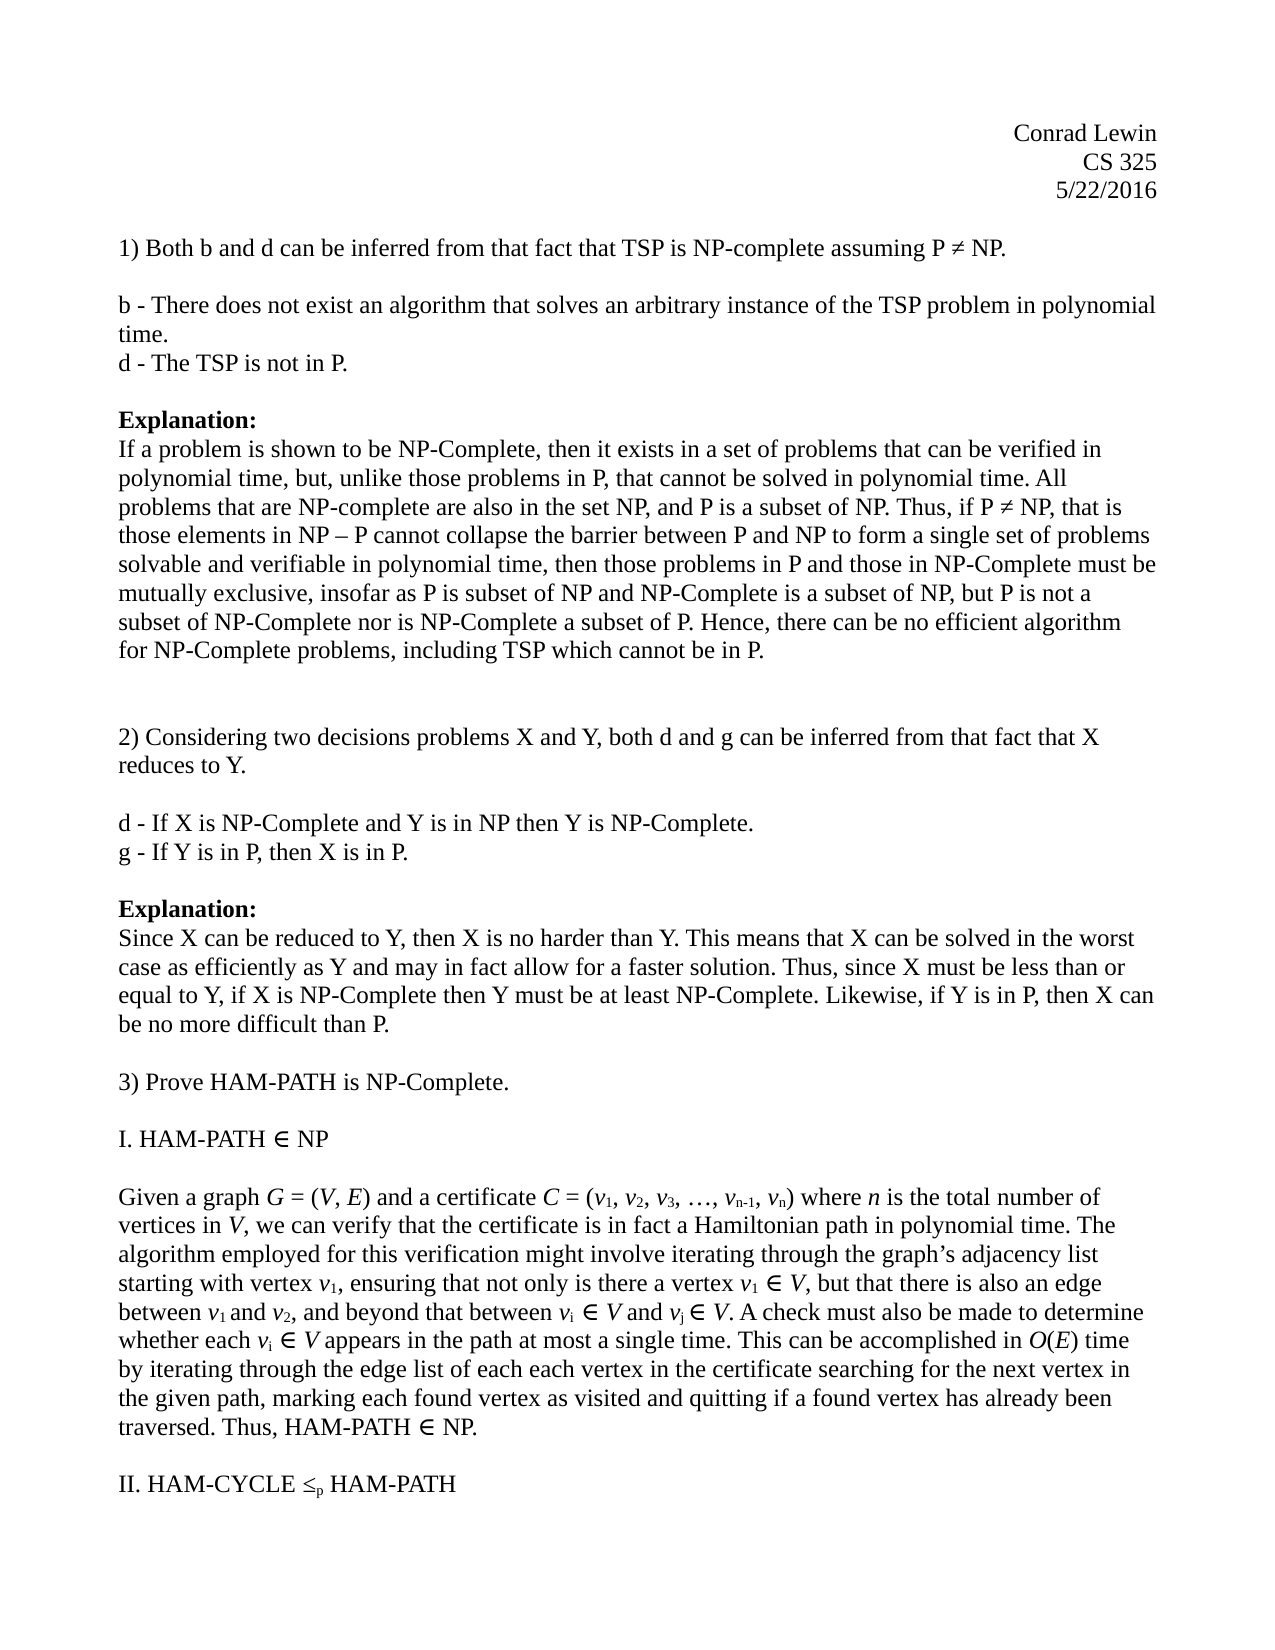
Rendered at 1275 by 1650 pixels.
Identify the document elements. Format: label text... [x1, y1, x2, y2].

text d - The TSP is not in P. [118, 348, 1157, 377]
text I. HAM-PATH ∈ NP [118, 1124, 1157, 1153]
text Explanation: [118, 894, 1157, 923]
text 3) Prove HAM-PATH is NP-Complete. [118, 1067, 1157, 1096]
text 2) Considering two decisions problems X and Y, both d and g can be inferred from that fact that X reduces to Y. [118, 722, 1157, 779]
text II. HAM-CYCLE ≤p HAM-PATH [118, 1469, 1157, 1498]
text Conrad Lewin [118, 118, 1157, 147]
text CS 325 [118, 147, 1157, 176]
text 1) Both b and d can be inferred from that fact that TSP is NP-complete assuming P ≠ NP. [118, 233, 1157, 262]
text 5/22/2016 [118, 176, 1157, 204]
text Given a graph G = (V, E) and a certificate C = (v1, v2, v3, …, vn-1, vn) where n is the total number of vertices in V, we can verify that the certificate is in fact a Hamiltonian path in polynomial time. The algorithm employed for this verification might involve iterating through the graph’s adjacency list starting with vertex v1, ensuring that not only is there a vertex v1 ∈ V, but that there is also an edge between v1 and v2, and beyond that between vi ∈ V and vj ∈ V. A check must also be made to determine whether each vi ∈ V appears in the path at most a single time. This can be accomplished in O(E) time by iterating through the edge list of each each vertex in the certificate searching for the next vertex in the given path, marking each found vertex as visited and quitting if a found vertex has already been traversed. Thus, HAM-PATH ∈ NP. [118, 1182, 1157, 1441]
text b - There does not exist an algorithm that solves an arbitrary instance of the TSP problem in polynomial time. [118, 291, 1157, 348]
text Since X can be reduced to Y, then X is no harder than Y. This means that X can be solved in the worst case as efficiently as Y and may in fact allow for a faster solution. Thus, since X must be less than or equal to Y, if X is NP-Complete then Y must be at least NP-Complete. Likewise, if Y is in P, then X can be no more difficult than P. [118, 923, 1157, 1038]
text If a problem is shown to be NP-Complete, then it exists in a set of problems that can be verified in polynomial time, but, unlike those problems in P, that cannot be solved in polynomial time. All problems that are NP-complete are also in the set NP, and P is a subset of NP. Thus, if P ≠ NP, that is those elements in NP – P cannot collapse the barrier between P and NP to form a single set of problems solvable and verifiable in polynomial time, then those problems in P and those in NP-Complete must be mutually exclusive, insofar as P is subset of NP and NP-Complete is a subset of NP, but P is not a subset of NP-Complete nor is NP-Complete a subset of P. Hence, there can be no efficient algorithm for NP-Complete problems, including TSP which cannot be in P. [118, 434, 1157, 664]
text g - If Y is in P, then X is in P. [118, 837, 1157, 866]
text d - If X is NP-Complete and Y is in NP then Y is NP-Complete. [118, 808, 1157, 837]
text Explanation: [118, 406, 1157, 434]
